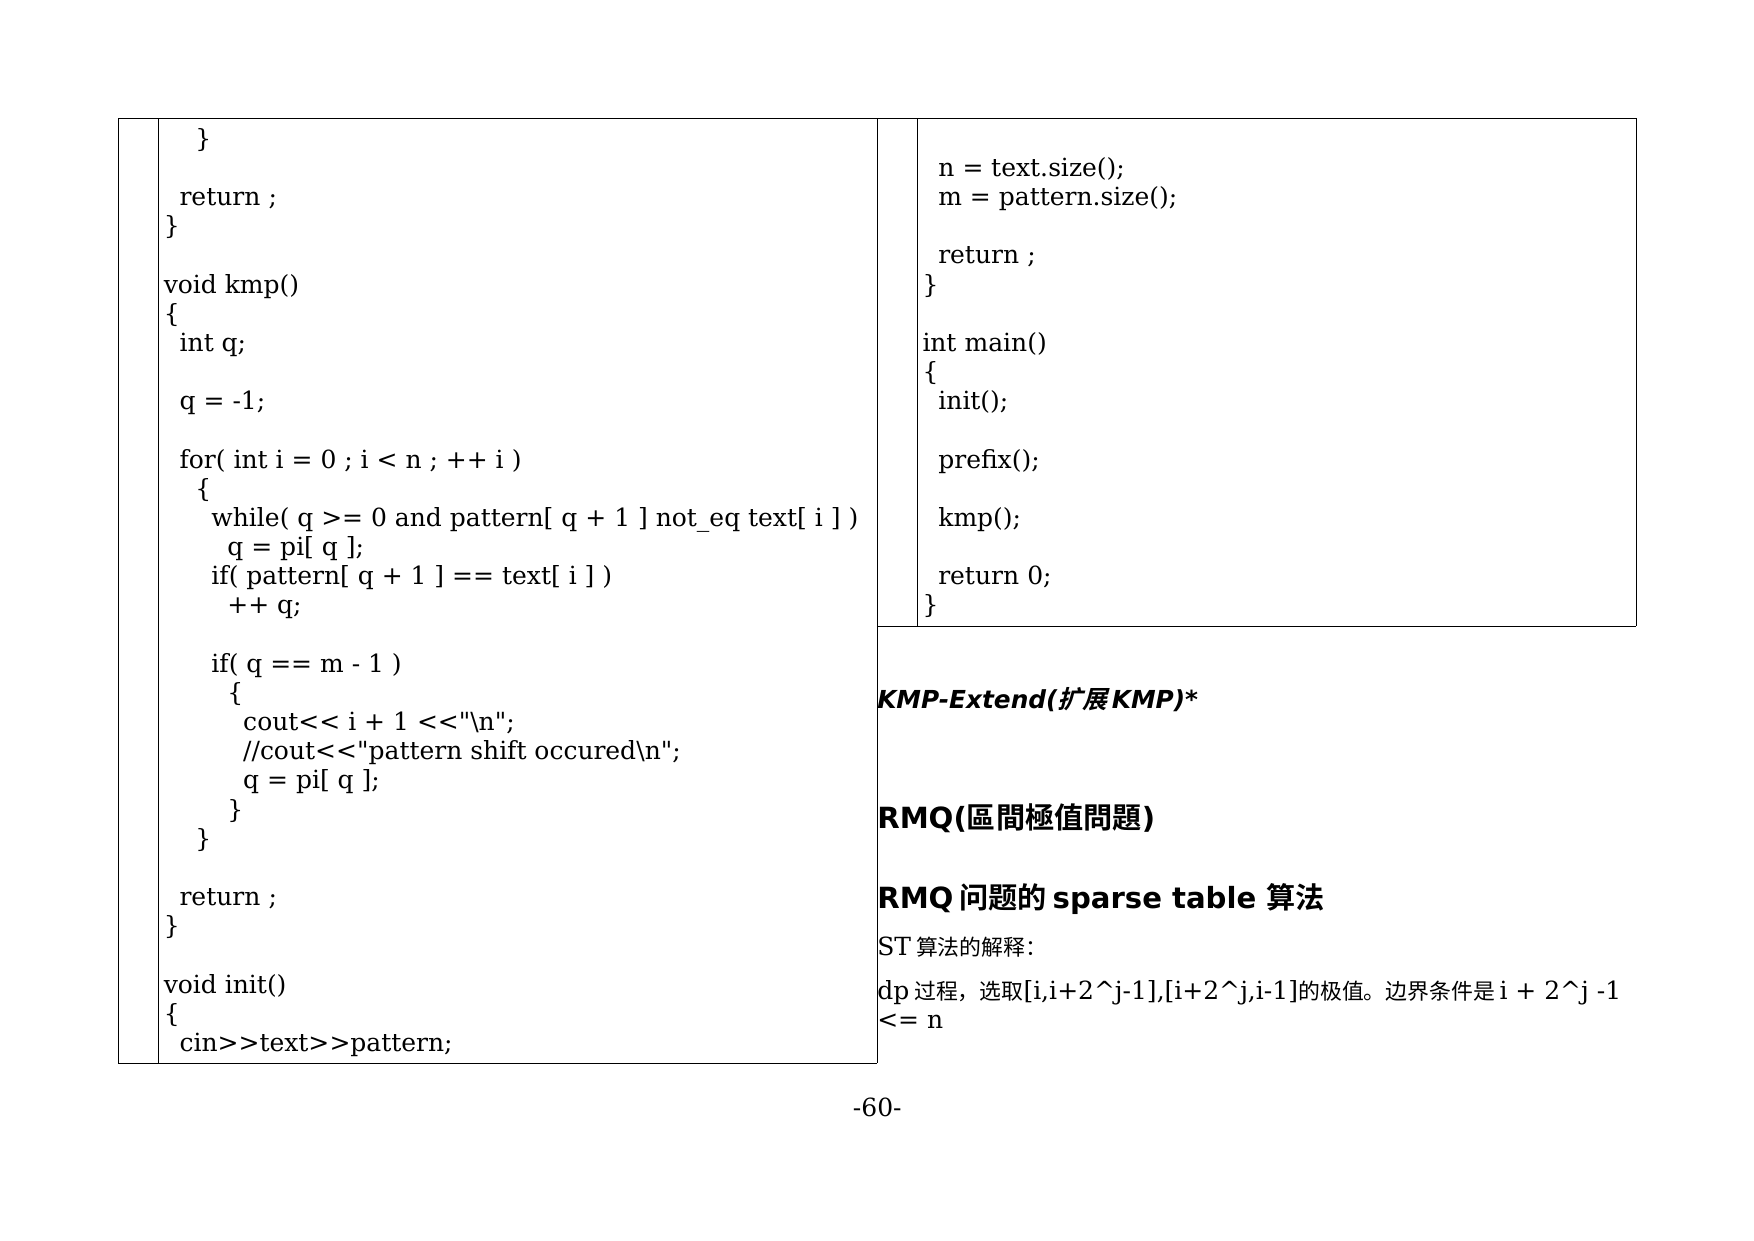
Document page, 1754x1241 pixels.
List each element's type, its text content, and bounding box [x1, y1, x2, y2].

text dp过程，选取[i,i+2^j-1],[i+2^j,i-1]的极值。边界条件是i + 2^j -1 <= n [878, 974, 1636, 1034]
table_header n = text.size(); m = pattern.size(); return ; } int main() { init(); prefix(); kmp(); return 0; } [918, 119, 1636, 626]
subtitle KMP-Extend(扩展KMP)* [878, 680, 1636, 716]
text ST算法的解释： [878, 929, 1636, 961]
subtitle RMQ(區間極值問題) [878, 795, 1636, 837]
table_header } return ; } void kmp() { int q; q = -1; for( int i = 0 ; i < n ; ++ i ) { while( q >= 0 and pattern[ q + 1 ] not_eq text[ i ] ) q = pi[ q ]; if( pattern[ q + 1 ] == text[ i ] ) ++ q; if( q == m - 1 ) { cout<< i + 1 <<"\n"; //cout<<"pattern shift occured\n"; q = pi[ q ]; } } return ; } void init() { cin>>text>>pattern; [159, 119, 877, 1063]
subtitle RMQ问题的sparse table 算法 [878, 875, 1636, 917]
table_header [878, 119, 917, 626]
table_header [119, 119, 158, 1063]
